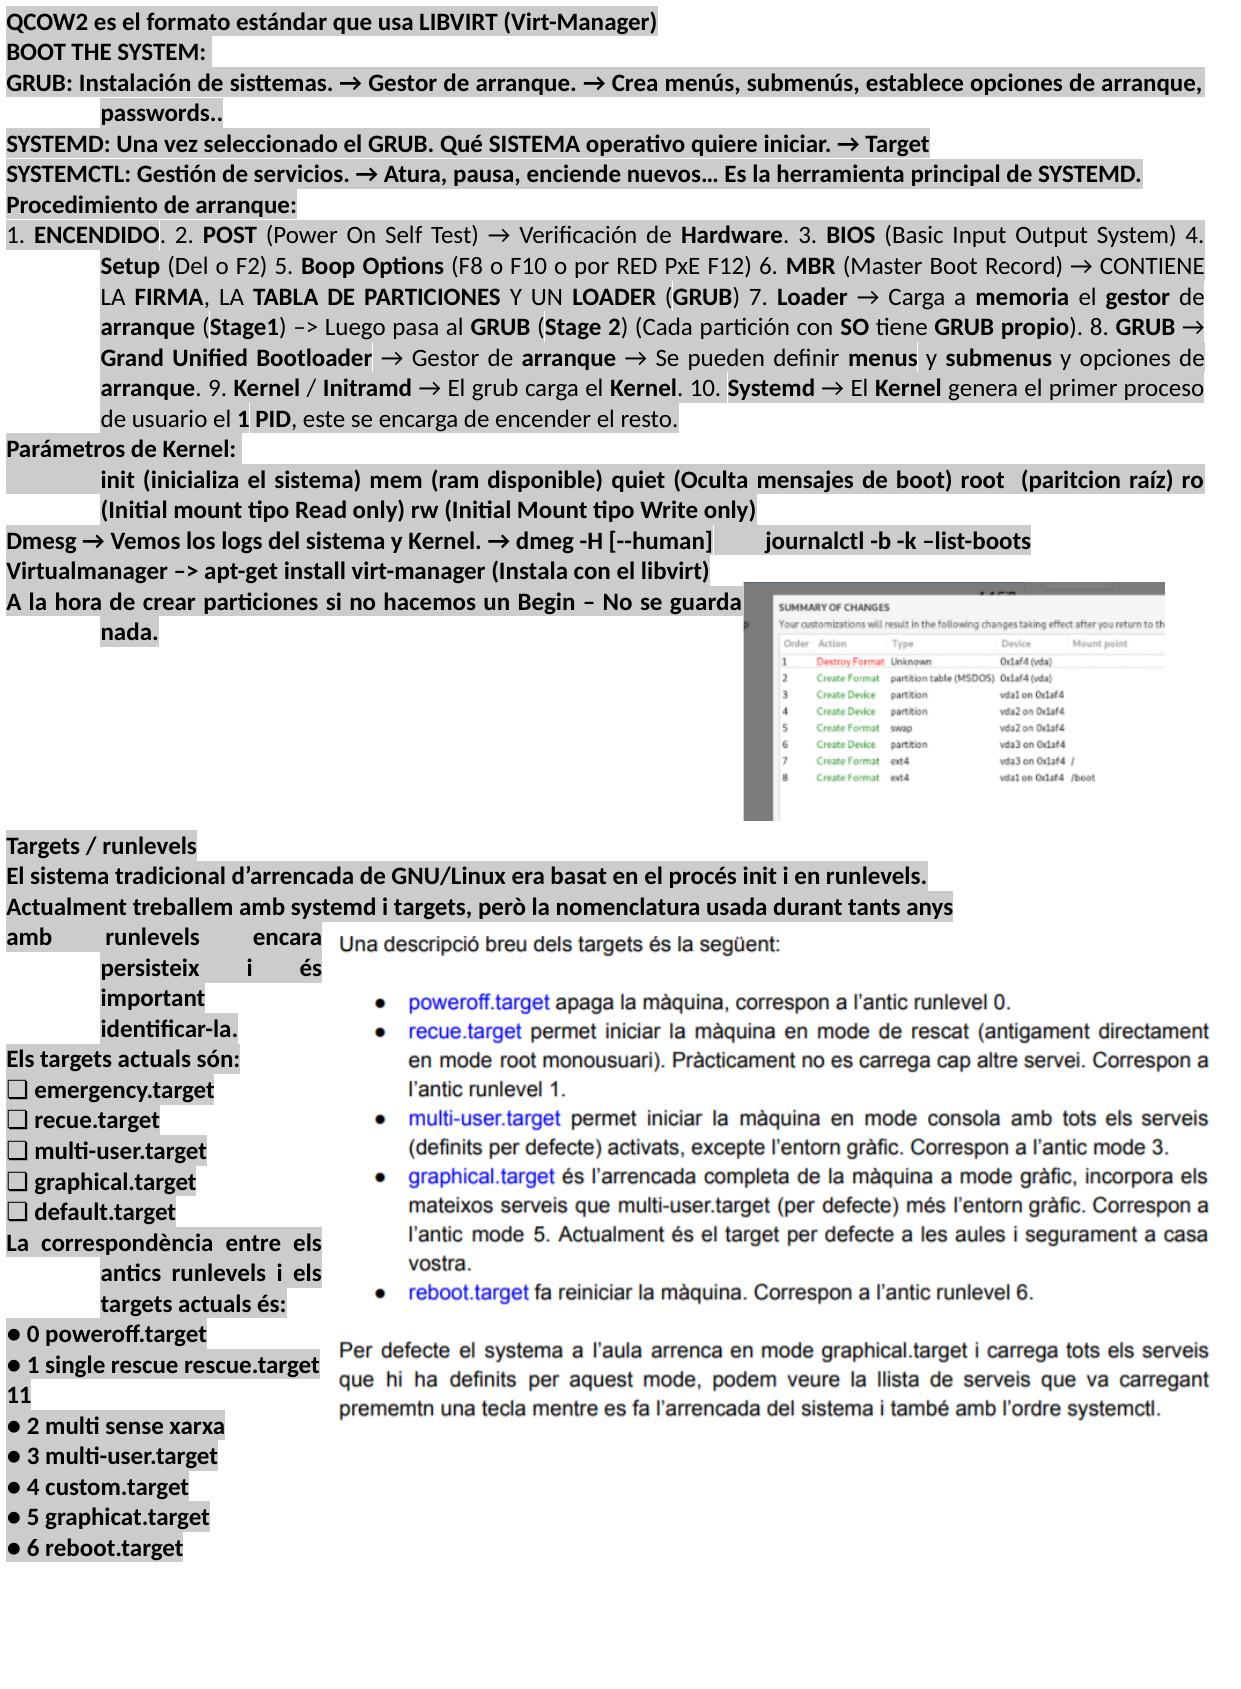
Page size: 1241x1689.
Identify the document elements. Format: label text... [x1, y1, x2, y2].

text ● 2 multi sense xarxa [6, 1410, 322, 1440]
text ❏ default.target [6, 1196, 322, 1227]
text ❏ emergency.target [6, 1074, 322, 1105]
text ● 1 single rescue rescue.target [6, 1349, 322, 1379]
text ● 4 custom.target [6, 1471, 1205, 1501]
text BOOT THE SYSTEM: [6, 36, 1205, 67]
text ❏ multi-user.target [6, 1135, 322, 1166]
picture [743, 582, 1165, 821]
text A la hora de crear particiones si no hacemos un Begin – No se guarda nada. [6, 586, 743, 647]
text ● 5 graphicat.target [6, 1501, 1205, 1532]
text ● 6 reboot.target [6, 1532, 1205, 1562]
text [1165, 586, 1205, 647]
text ● 3 multi-user.target [6, 1440, 1205, 1471]
text Virtualmanager –> apt-get install virt-manager (Instala con el libvirt) [6, 555, 1205, 586]
text Parámetros de Kernel: [6, 433, 1205, 464]
text GRUB: Instalación de sisttemas. → Gestor de arranque. → Crea menús, submenús, establece opciones de arranque, passwords.. [6, 67, 1205, 128]
text La correspondència entre els antics runlevels i els targets actuals és: [6, 1227, 322, 1318]
picture [322, 928, 1221, 1450]
text Dmesg → Vemos los logs del sistema y Kernel. → dmeg -H [--human] journalctl -b -k –list-boots [6, 525, 1205, 555]
text 1. ENCENDIDO. 2. POST (Power On Self Test) → Verificación de Hardware. 3. BIOS (Basic Input Output System) 4. Setup (Del o F2) 5. Boop Options (F8 o F10 o por RED PxE F12) 6. MBR (Master Boot Record) → CONTIENE LA FIRMA, LA TABLA DE PARTICIONES Y UN LOADER (GRUB) 7. Loader → Carga a memoria el gestor de arranque (Stage1) –> Luego pasa al GRUB (Stage 2) (Cada partición con SO tiene GRUB propio). 8. GRUB → Grand Unified Bootloader → Gestor de arranque → Se pueden definir menus y submenus y opciones de arranque. 9. Kernel / Initramd → El grub carga el Kernel. 10. Systemd → El Kernel genera el primer proceso de usuario el 1 PID, este se encarga de encender el resto. [6, 219, 1205, 433]
text Actualment treballem amb systemd i targets, però la nomenclatura usada durant tants anys [6, 891, 1205, 922]
text Targets / runlevels [6, 830, 1205, 861]
text init (inicializa el sistema) mem (ram disponible) quiet (Oculta mensajes de boot) root (paritcion raíz) ro (Initial mount tipo Read only) rw (Initial Mount tipo Write only) [6, 464, 1205, 525]
text SYSTEMD: Una vez seleccionado el GRUB. Qué SISTEMA operativo quiere iniciar. → Target [6, 128, 1205, 158]
text Els targets actuals són: [6, 1044, 322, 1074]
text ❏ graphical.target [6, 1166, 322, 1196]
text amb runlevels encara persisteix i és important identificar-la. [6, 922, 1205, 1044]
text Procedimiento de arranque: [6, 189, 1205, 219]
text ● 0 poweroff.target [6, 1318, 322, 1349]
text QCOW2 es el formato estándar que usa LIBVIRT (Virt-Manager) [6, 6, 1228, 36]
text ❏ recue.target [6, 1105, 322, 1135]
text 11 [6, 1379, 322, 1410]
text El sistema tradicional d’arrencada de GNU/Linux era basat en el procés init i en runlevels. [6, 861, 1205, 891]
text SYSTEMCTL: Gestión de servicios. → Atura, pausa, enciende nuevos… Es la herramienta principal de SYSTEMD. [6, 158, 1205, 189]
